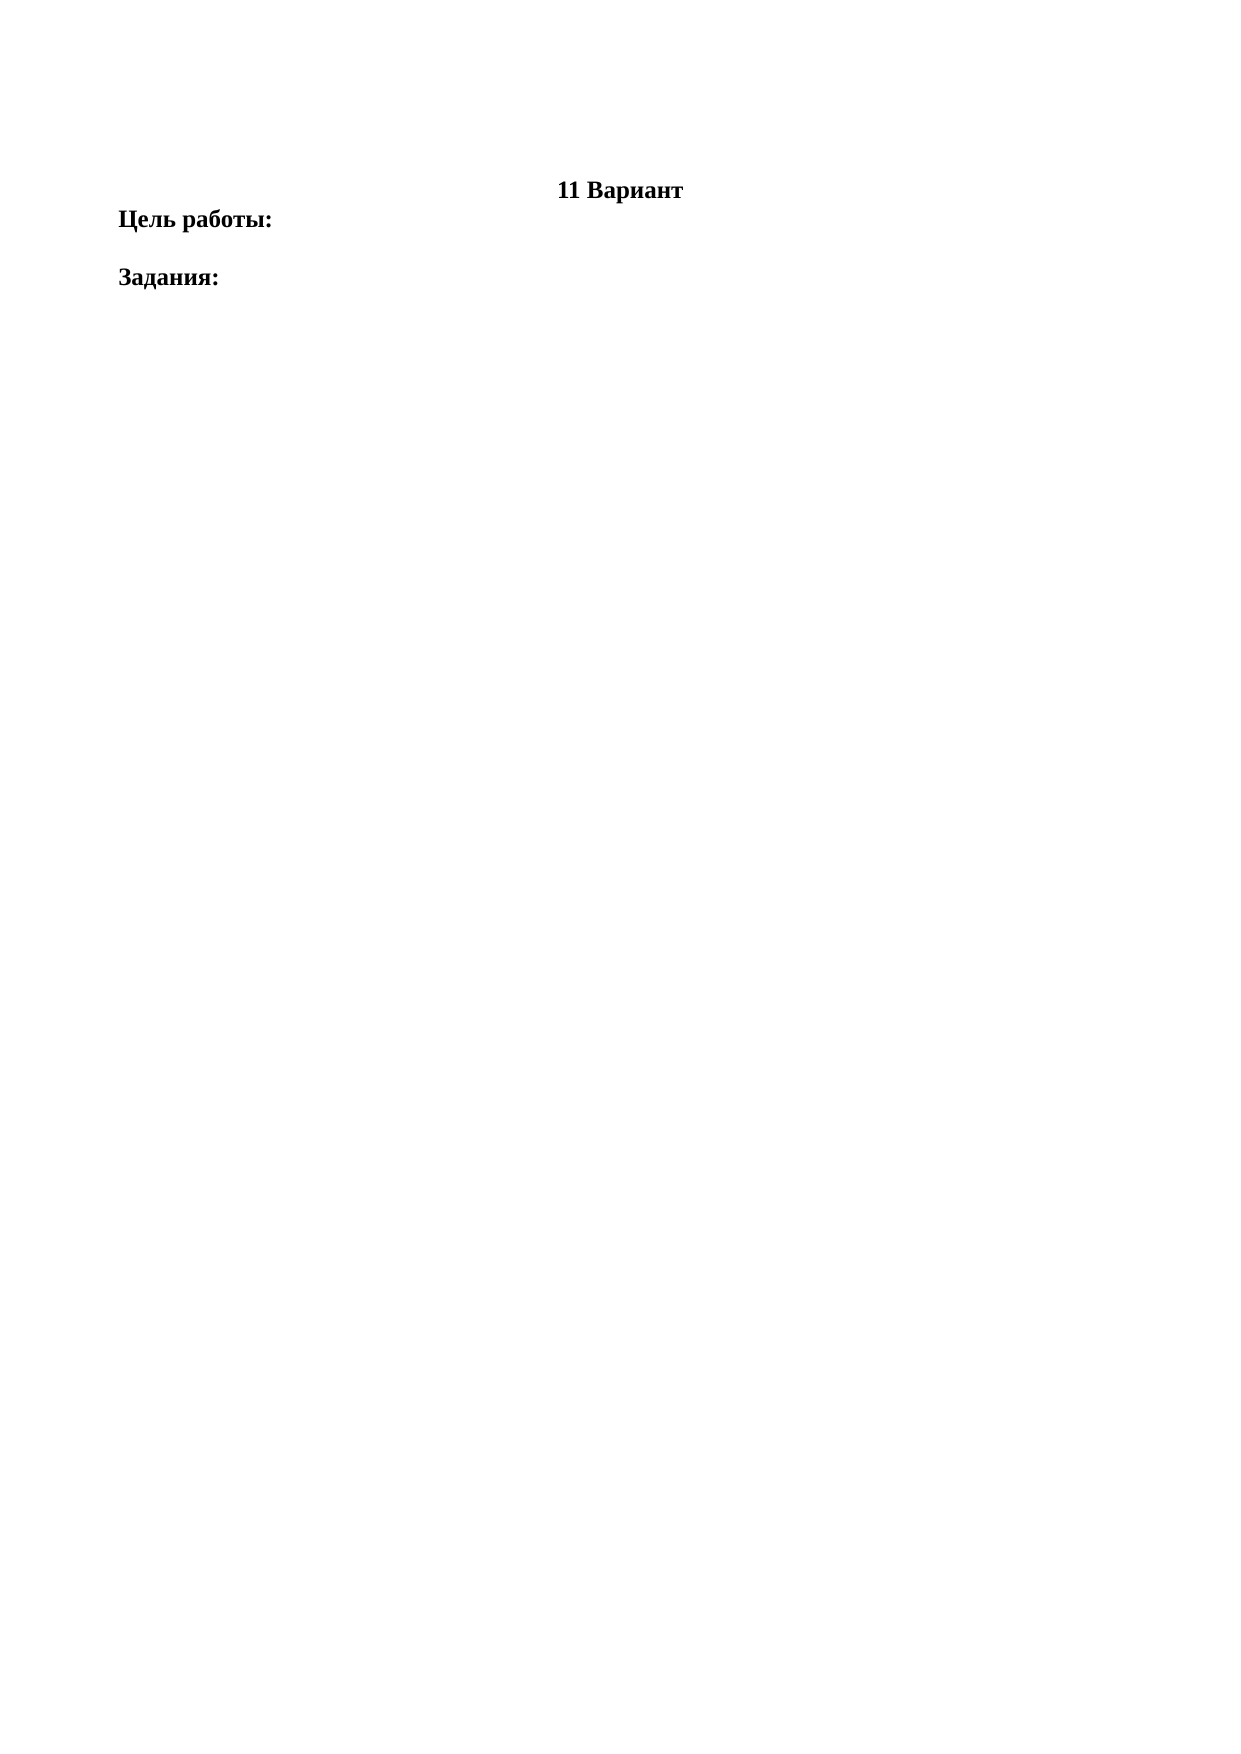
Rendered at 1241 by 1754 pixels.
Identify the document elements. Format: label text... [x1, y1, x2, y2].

text Цель работы: [118, 204, 1122, 233]
text Задания: [118, 262, 1122, 291]
text 11 Вариант [118, 176, 1122, 204]
